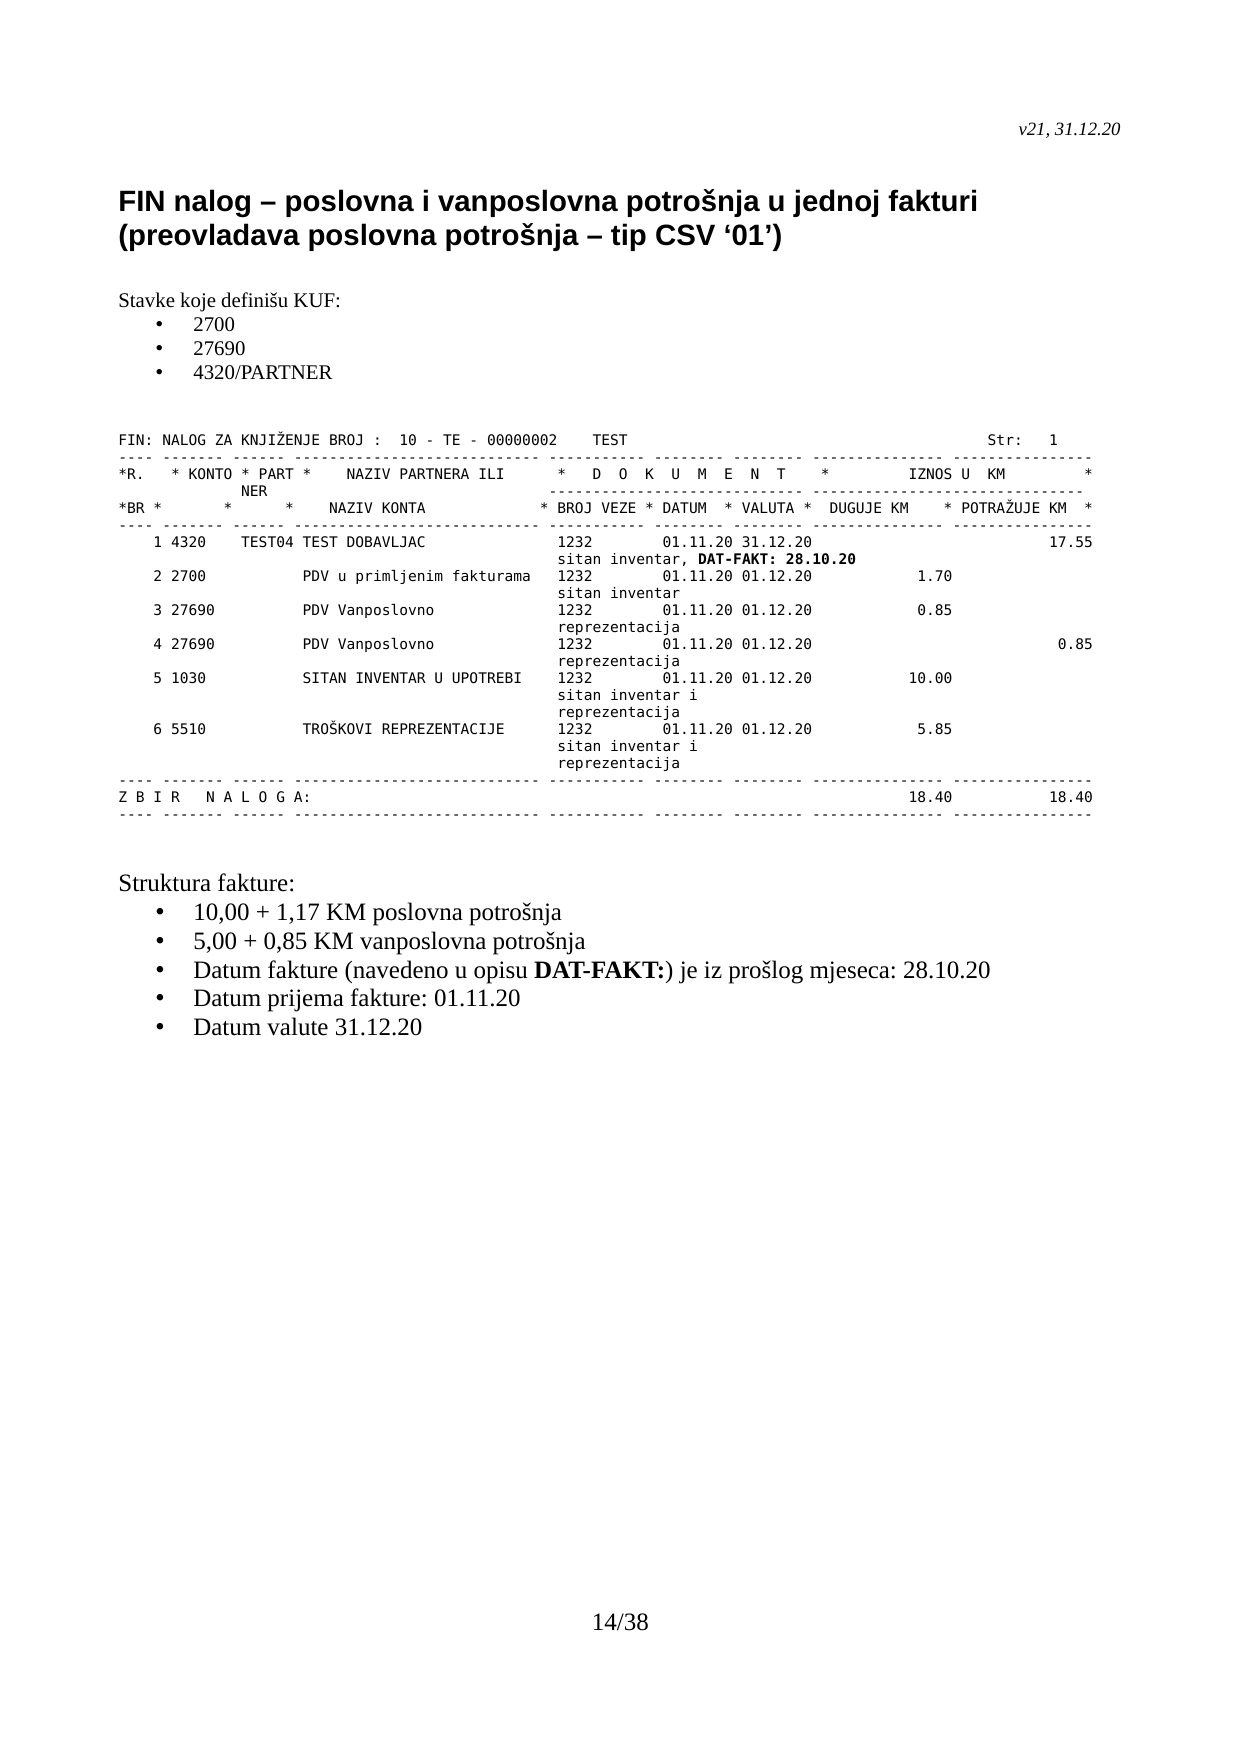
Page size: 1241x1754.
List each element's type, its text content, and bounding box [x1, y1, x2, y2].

text 3 27690 PDV Vanposlovno 1232 01.11.20 01.12.20 0.85 [118, 602, 1122, 619]
text FIN: NALOG ZA KNJIŽENJE BROJ : 10 - TE - 00000002 TEST Str: 1 [118, 432, 1122, 449]
text NER ----------------------------- ------------------------------- [118, 483, 1122, 500]
text ---- ------- ------ ---------------------------- ----------- -------- -------- --------------- ---------------- [118, 449, 1122, 466]
list Datum prijema fakture: 01.11.20 [156, 983, 1122, 1012]
text reprezentacija [118, 653, 1122, 670]
list 2700 [156, 312, 1122, 336]
text reprezentacija [118, 704, 1122, 721]
text 6 5510 TROŠKOVI REPREZENTACIJE 1232 01.11.20 01.12.20 5.85 [118, 721, 1122, 738]
text sitan inventar, DAT-FAKT: 28.10.20 [118, 551, 1122, 568]
list Datum fakture (navedeno u opisu DAT-FAKT:) je iz prošlog mjeseca: 28.10.20 [156, 955, 1122, 983]
list 27690 [156, 336, 1122, 360]
text 5 1030 SITAN INVENTAR U UPOTREBI 1232 01.11.20 01.12.20 10.00 [118, 670, 1122, 687]
text sitan inventar i [118, 687, 1122, 704]
text ---- ------- ------ ---------------------------- ----------- -------- -------- --------------- ---------------- [118, 806, 1122, 823]
text *R. * KONTO * PART * NAZIV PARTNERA ILI * D O K U M E N T * IZNOS U KM * [118, 466, 1122, 483]
text Stavke koje definišu KUF: [118, 288, 1122, 312]
text 4 27690 PDV Vanposlovno 1232 01.11.20 01.12.20 0.85 [118, 636, 1122, 653]
text reprezentacija [118, 755, 1122, 772]
list 10,00 + 1,17 KM poslovna potrošnja [156, 897, 1122, 926]
text *BR * * * NAZIV KONTA * BROJ VEZE * DATUM * VALUTA * DUGUJE KM * POTRAŽUJE KM * [118, 500, 1122, 517]
text Z B I R N A L O G A: 18.40 18.40 [118, 789, 1122, 806]
text 2 2700 PDV u primljenim fakturama 1232 01.11.20 01.12.20 1.70 [118, 568, 1122, 585]
text sitan inventar [118, 585, 1122, 602]
list Datum valute 31.12.20 [156, 1012, 1122, 1041]
list 4320/PARTNER [156, 360, 1122, 384]
list 5,00 + 0,85 KM vanposlovna potrošnja [156, 926, 1122, 955]
text reprezentacija [118, 619, 1122, 636]
text ---- ------- ------ ---------------------------- ----------- -------- -------- --------------- ---------------- [118, 772, 1122, 789]
text 1 4320 TEST04 TEST DOBAVLJAC 1232 01.11.20 31.12.20 17.55 [118, 534, 1122, 551]
text sitan inventar i [118, 738, 1122, 755]
text Struktura fakture: [118, 868, 1122, 897]
text ---- ------- ------ ---------------------------- ----------- -------- -------- --------------- ---------------- [118, 517, 1122, 534]
subtitle FIN nalog – poslovna i vanposlovna potrošnja u jednoj fakturi (preovladava poslovna potrošnja – tip CSV ‘01’) [118, 184, 1122, 251]
